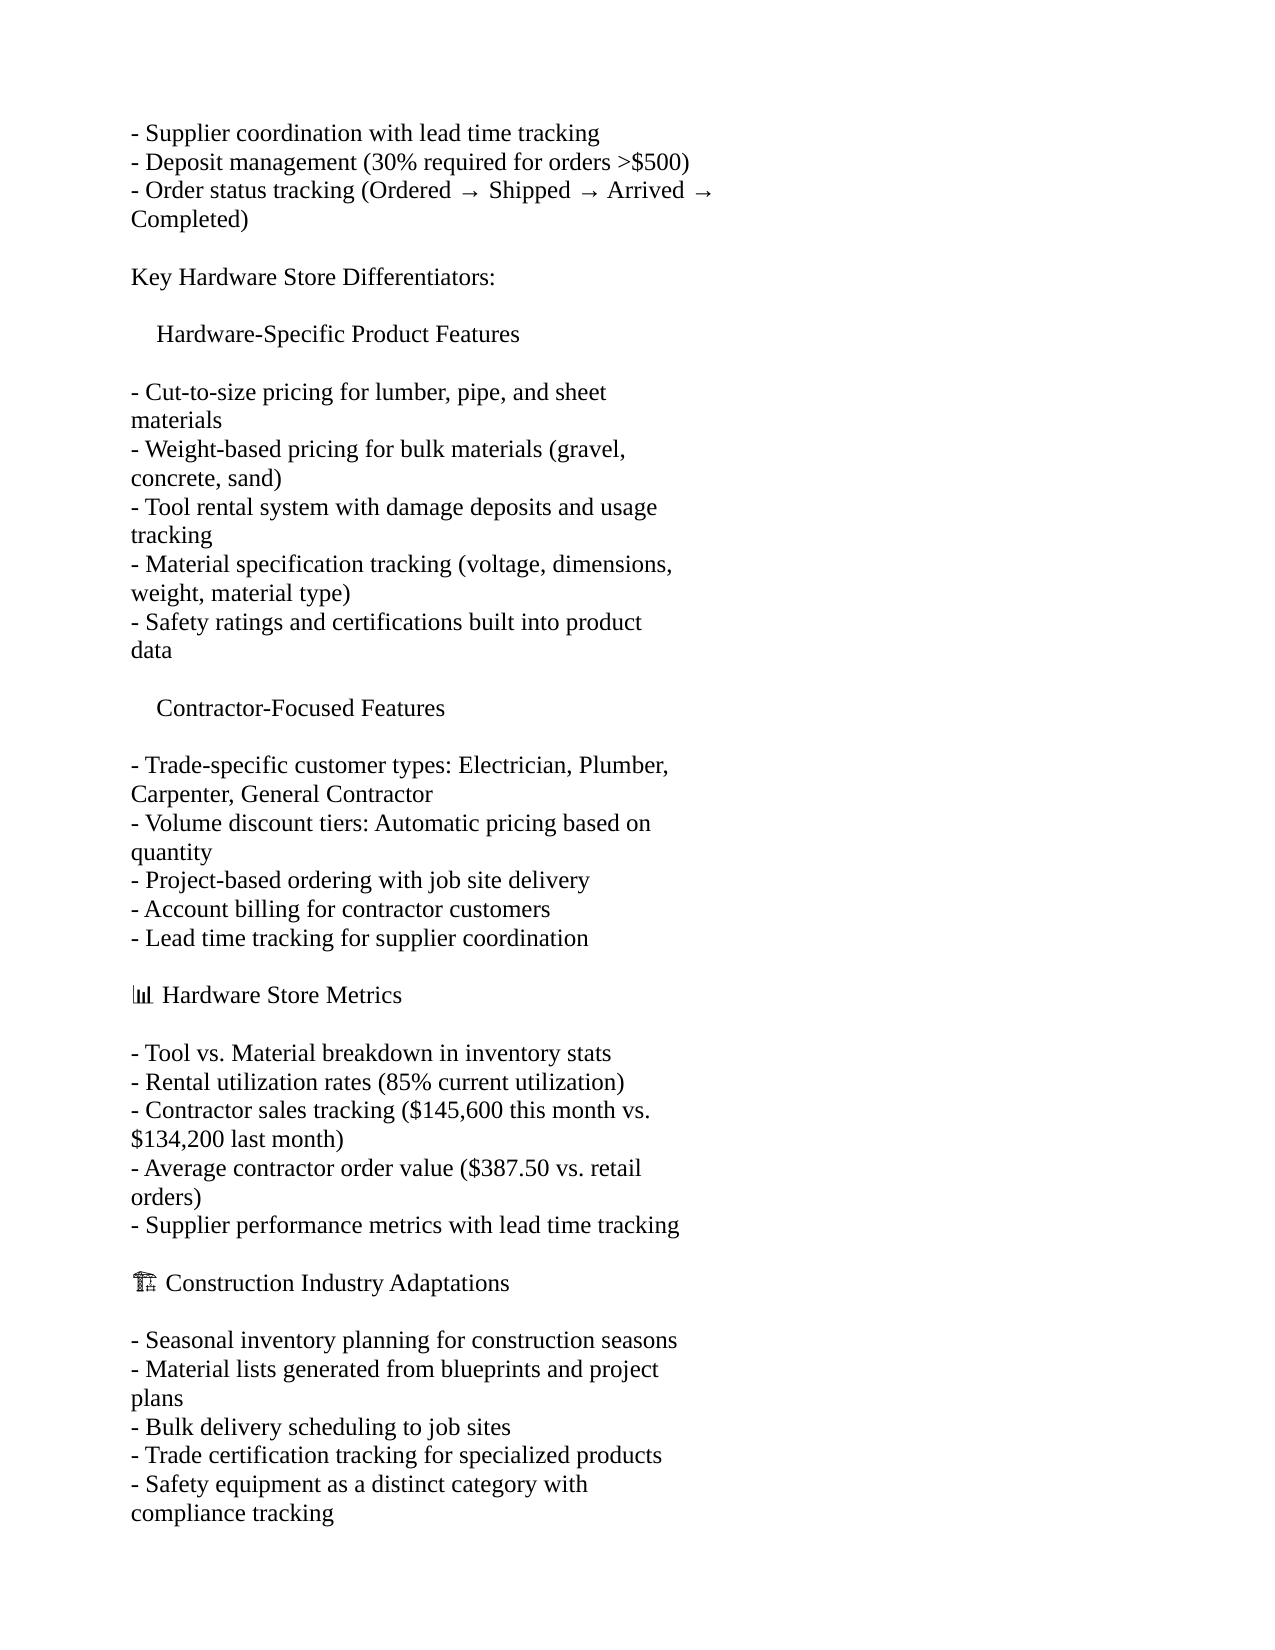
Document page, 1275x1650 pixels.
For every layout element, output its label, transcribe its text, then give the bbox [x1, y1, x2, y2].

text Carpenter, General Contractor [118, 779, 1157, 808]
text quantity [118, 837, 1157, 866]
text - Volume discount tiers: Automatic pricing based on [118, 808, 1157, 837]
text compliance tracking [118, 1498, 1157, 1527]
text orders) [118, 1182, 1157, 1211]
text - Tool vs. Material breakdown in inventory stats [118, 1038, 1157, 1067]
text 📊 Hardware Store Metrics [118, 981, 1157, 1009]
text data [118, 636, 1157, 664]
text - Bulk delivery scheduling to job sites [118, 1412, 1157, 1441]
text - Account billing for contractor customers [118, 894, 1157, 923]
text plans [118, 1383, 1157, 1412]
text - Material lists generated from blueprints and project [118, 1354, 1157, 1383]
text - Material specification tracking (voltage, dimensions, [118, 549, 1157, 578]
text $134,200 last month) [118, 1124, 1157, 1153]
text Completed) [118, 204, 1157, 233]
text 🔧 Hardware-Specific Product Features [118, 319, 1157, 348]
text - Deposit management (30% required for orders >$500) [118, 147, 1157, 176]
text - Safety ratings and certifications built into product [118, 607, 1157, 636]
text - Cut-to-size pricing for lumber, pipe, and sheet [118, 377, 1157, 406]
text concrete, sand) [118, 463, 1157, 492]
text - Weight-based pricing for bulk materials (gravel, [118, 434, 1157, 463]
text - Tool rental system with damage deposits and usage [118, 492, 1157, 521]
text - Trade-specific customer types: Electrician, Plumber, [118, 751, 1157, 779]
text - Supplier performance metrics with lead time tracking [118, 1211, 1157, 1239]
text weight, material type) [118, 578, 1157, 607]
text - Average contractor order value ($387.50 vs. retail [118, 1153, 1157, 1182]
text - Order status tracking (Ordered → Shipped → Arrived → [118, 176, 1157, 204]
text - Contractor sales tracking ($145,600 this month vs. [118, 1096, 1157, 1124]
text - Project-based ordering with job site delivery [118, 866, 1157, 894]
text - Seasonal inventory planning for construction seasons [118, 1326, 1157, 1354]
text Key Hardware Store Differentiators: [118, 262, 1157, 291]
text 🏗️ Construction Industry Adaptations [118, 1268, 1157, 1297]
text - Safety equipment as a distinct category with [118, 1469, 1157, 1498]
text - Lead time tracking for supplier coordination [118, 923, 1157, 952]
text 👷 Contractor-Focused Features [118, 693, 1157, 722]
text - Rental utilization rates (85% current utilization) [118, 1067, 1157, 1096]
text materials [118, 406, 1157, 434]
text - Supplier coordination with lead time tracking [118, 118, 1157, 147]
text tracking [118, 521, 1157, 549]
text - Trade certification tracking for specialized products [118, 1441, 1157, 1469]
